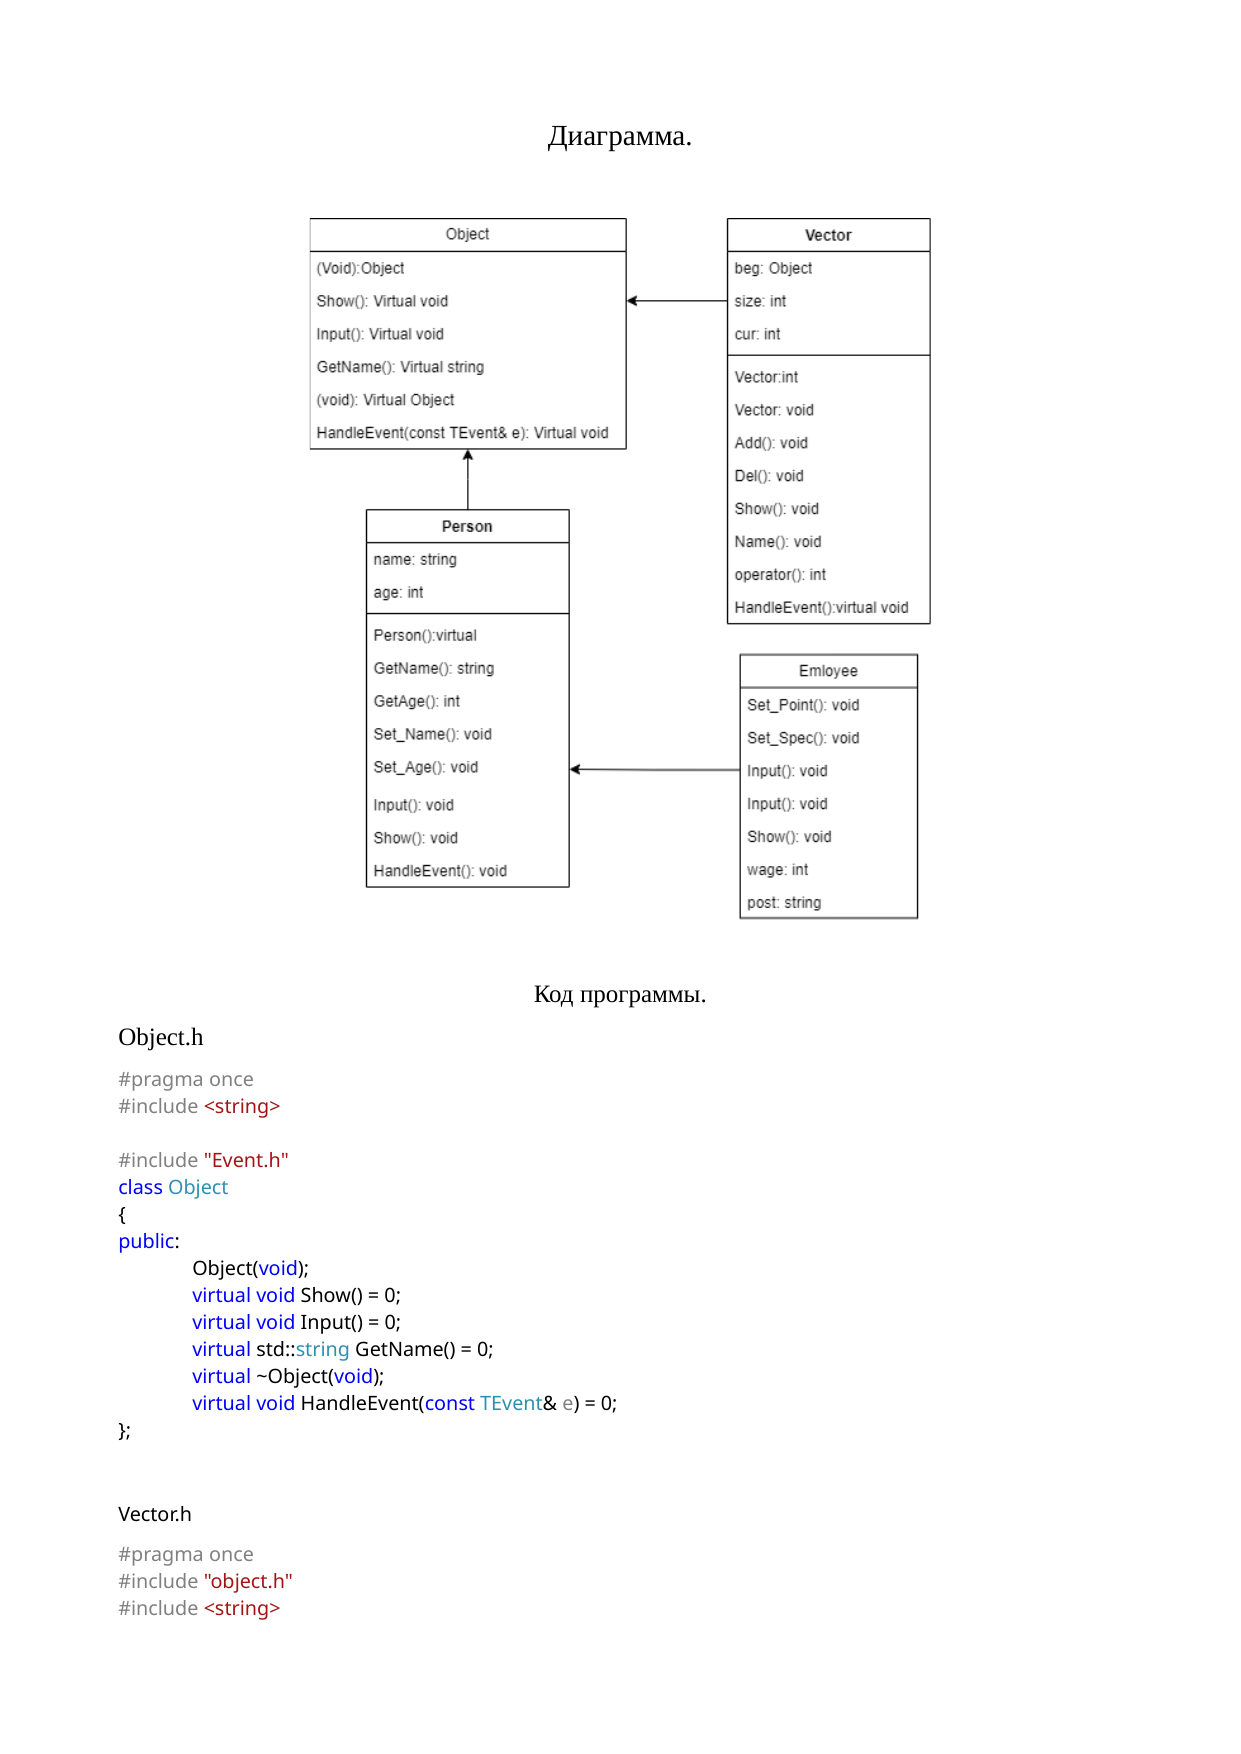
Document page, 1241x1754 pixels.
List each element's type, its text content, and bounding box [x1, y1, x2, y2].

text virtual void Input() = 0; [118, 1308, 1122, 1335]
text #include <string> [118, 1594, 1122, 1621]
text #include "Event.h" [118, 1147, 1122, 1173]
text #include "object.h" [118, 1567, 1122, 1594]
text Vector.h [118, 1500, 1122, 1527]
text Object.h [118, 1022, 1122, 1051]
text class Object [118, 1173, 1122, 1201]
text #pragma once [118, 1066, 1122, 1093]
text { [118, 1201, 1122, 1227]
text }; [118, 1416, 1122, 1443]
text #pragma once [118, 1540, 1122, 1567]
text virtual ~Object(void); [118, 1362, 1122, 1389]
text #include <string> [118, 1093, 1122, 1119]
picture [309, 218, 931, 922]
text virtual void Show() = 0; [118, 1281, 1122, 1308]
text Диаграмма. [118, 118, 1122, 152]
text virtual std::string GetName() = 0; [118, 1335, 1122, 1362]
text virtual void HandleEvent(const TEvent& e) = 0; [118, 1389, 1122, 1416]
text public: [118, 1227, 1122, 1254]
text Код программы. [118, 979, 1122, 1008]
text Object(void); [118, 1254, 1122, 1281]
